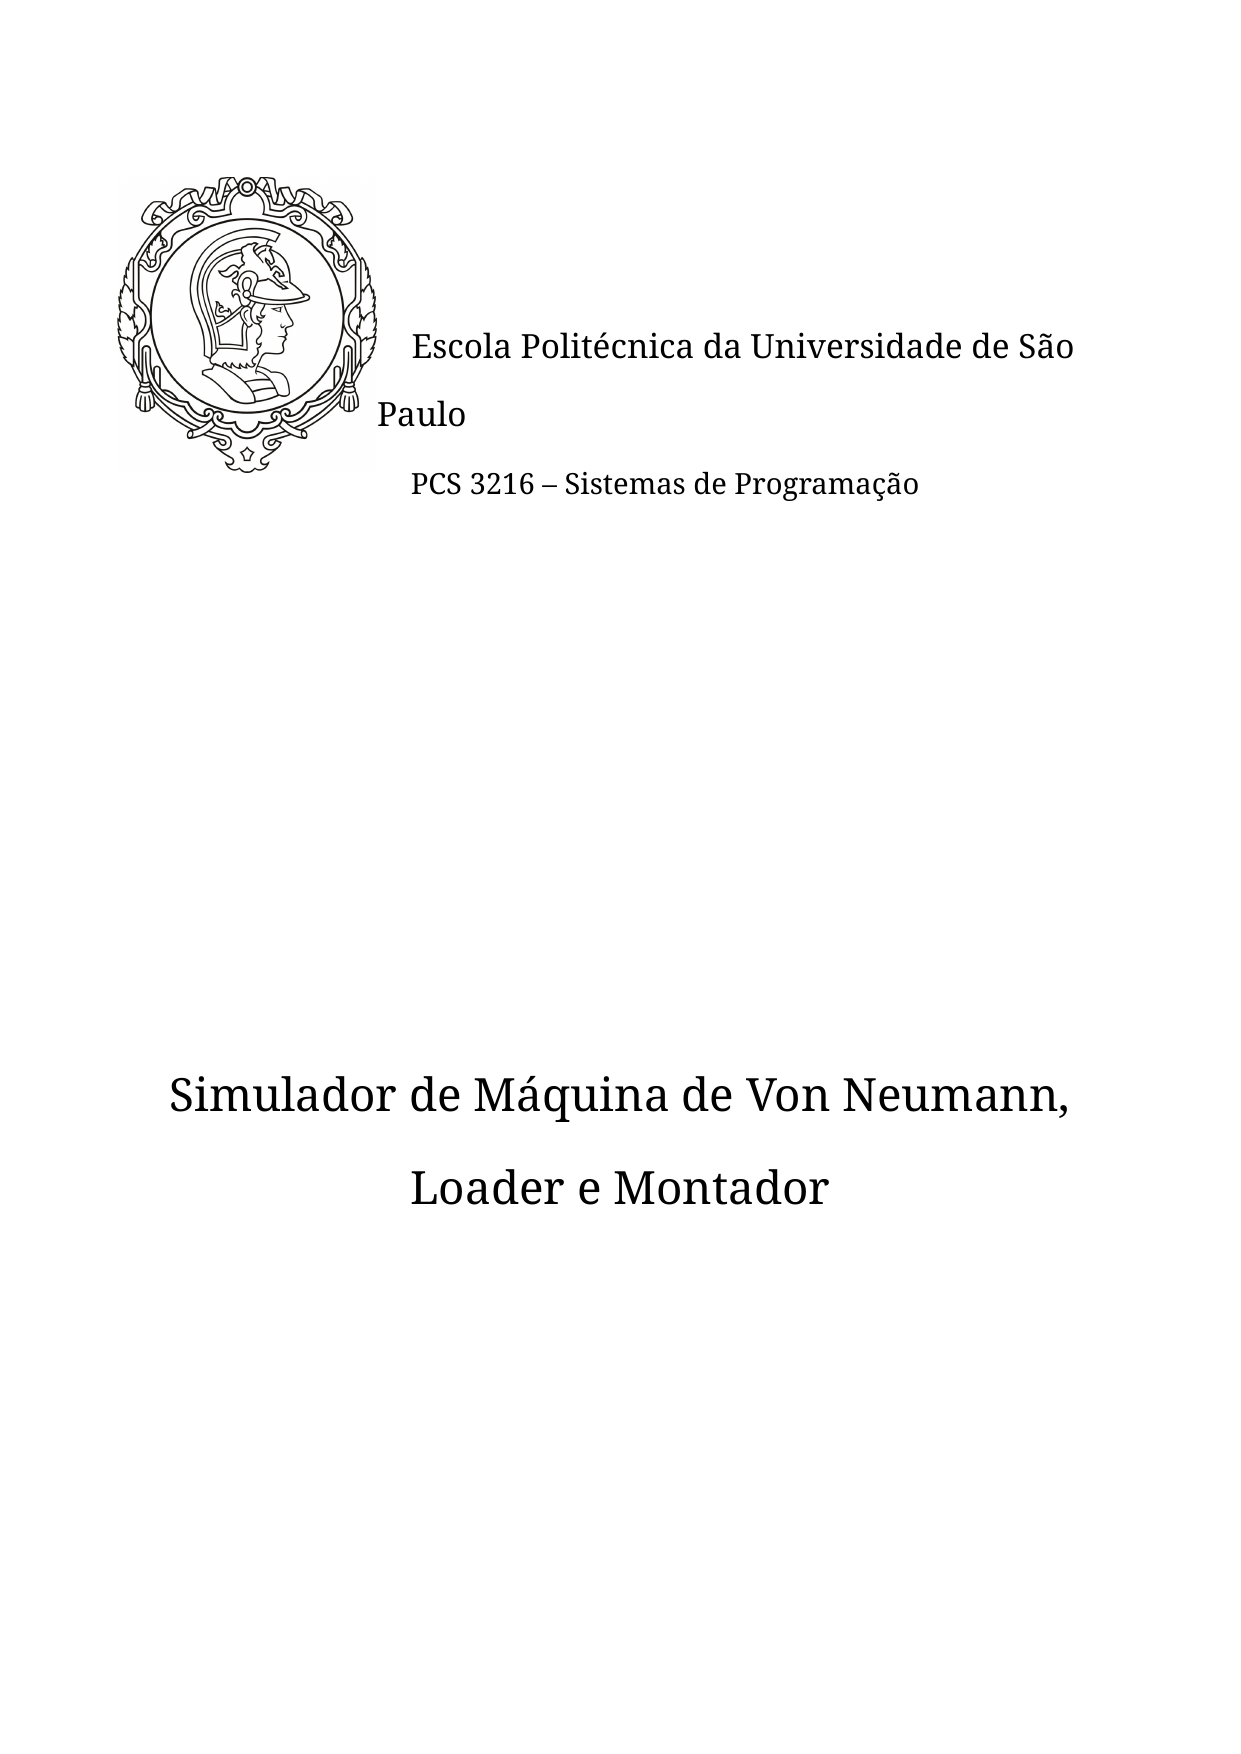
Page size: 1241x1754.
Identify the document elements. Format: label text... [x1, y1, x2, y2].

picture [117, 177, 377, 473]
text Escola Politécnica da Universidade de São Paulo [377, 322, 1122, 436]
text Simulador de Máquina de Von Neumann, Loader e Montador [118, 1062, 1122, 1218]
text PCS 3216 – Sistemas de Programação [118, 459, 1122, 504]
